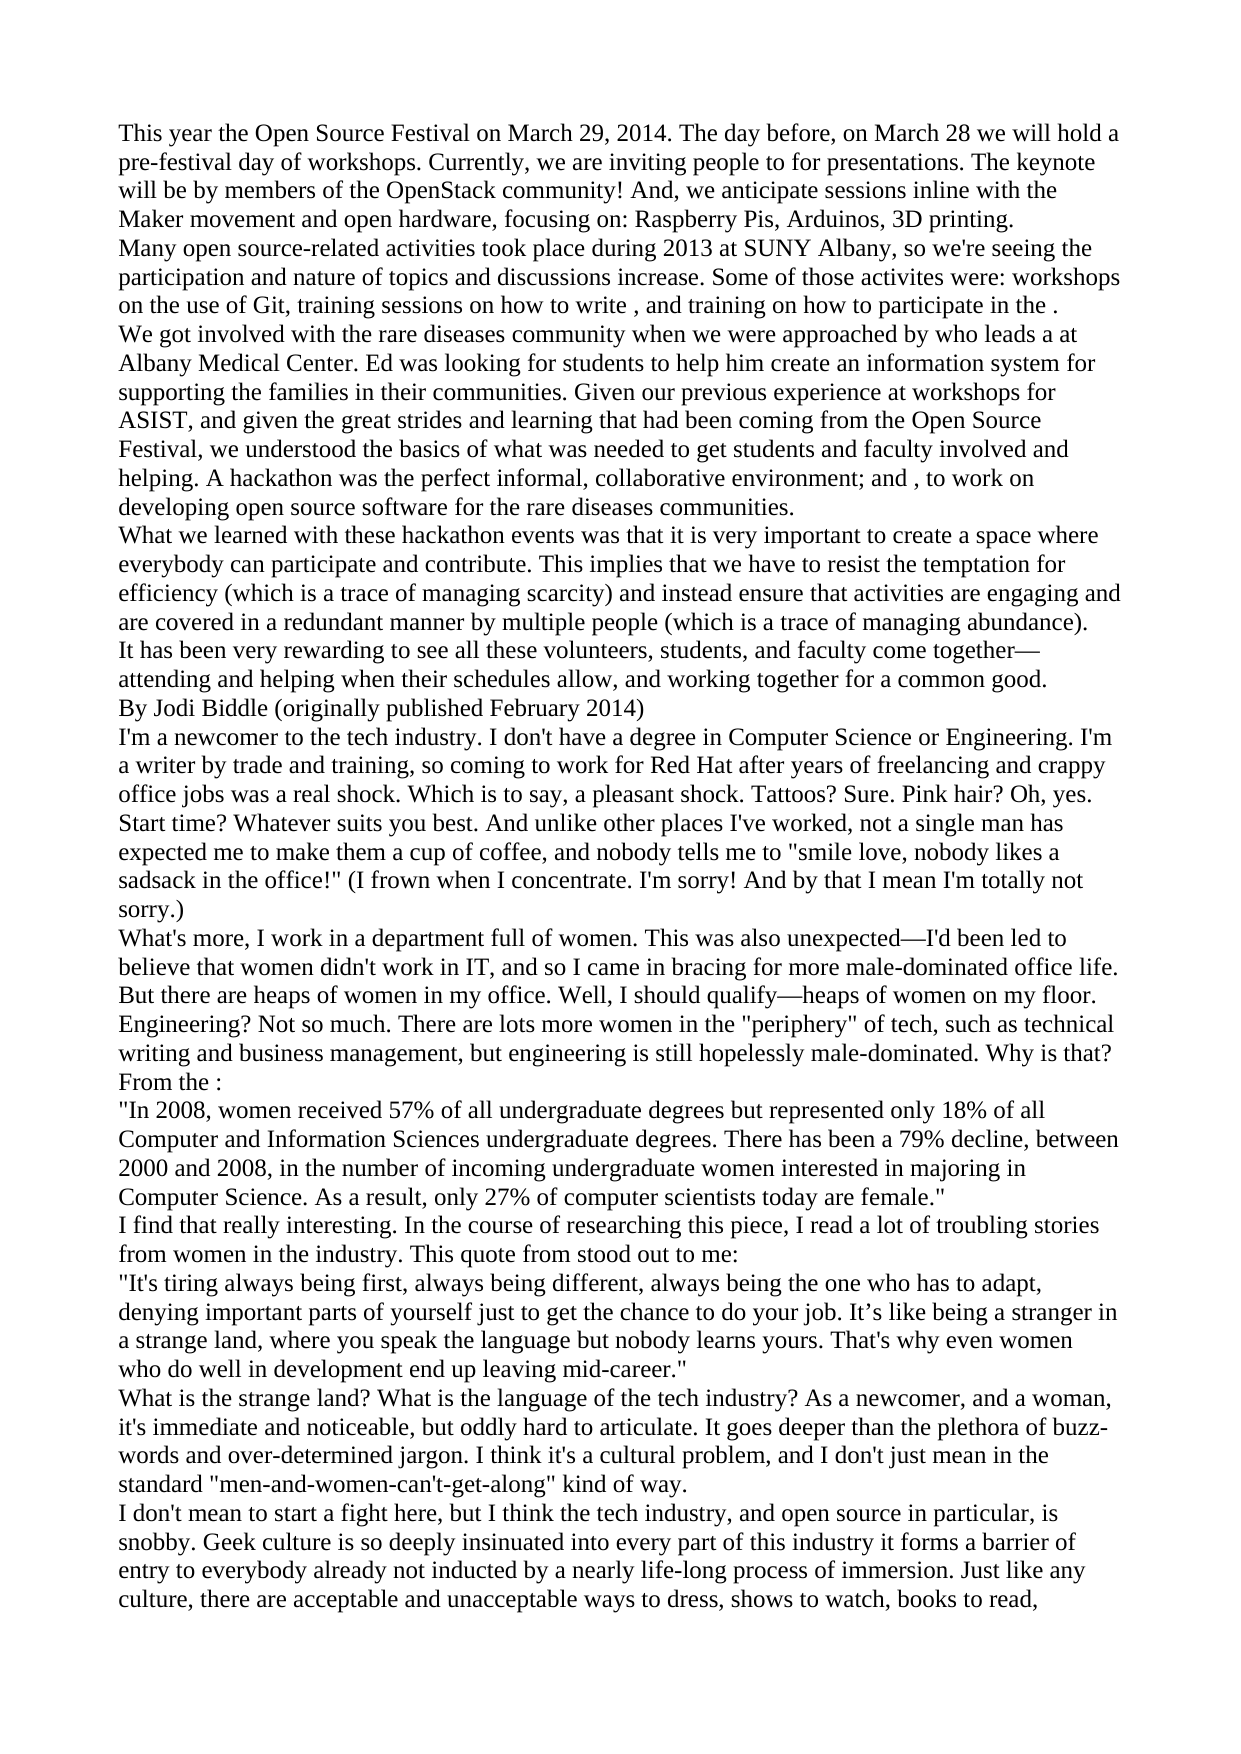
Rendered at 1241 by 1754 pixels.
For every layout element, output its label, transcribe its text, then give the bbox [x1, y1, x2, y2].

text I find that really interesting. In the course of researching this piece, I read a lot of troubling stories from women in the industry. This quote from stood out to me: [118, 1211, 1122, 1268]
text I'm a newcomer to the tech industry. I don't have a degree in Computer Science or Engineering. I'm a writer by trade and training, so coming to work for Red Hat after years of freelancing and crappy office jobs was a real shock. Which is to say, a pleasant shock. Tattoos? Sure. Pink hair? Oh, yes. Start time? Whatever suits you best. And unlike other places I've worked, not a single man has expected me to make them a cup of coffee, and nobody tells me to "smile love, nobody likes a sadsack in the office!" (I frown when I concentrate. I'm sorry! And by that I mean I'm totally not sorry.) [118, 722, 1122, 923]
text What is the strange land? What is the language of the tech industry? As a newcomer, and a woman, it's immediate and noticeable, but oddly hard to articulate. It goes deeper than the plethora of buzz-words and over-determined jargon. I think it's a cultural problem, and I don't just mean in the standard "men-and-women-can't-get-along" kind of way. [118, 1383, 1122, 1498]
text I don't mean to start a fight here, but I think the tech industry, and open source in particular, is snobby. Geek culture is so deeply insinuated into every part of this industry it forms a barrier of entry to everybody already not inducted by a nearly life-long process of immersion. Just like any culture, there are acceptable and unacceptable ways to dress, shows to watch, books to read, [118, 1498, 1122, 1613]
text "It's tiring always being first, always being different, always being the one who has to adapt, denying important parts of yourself just to get the chance to do your job. It’s like being a stranger in a strange land, where you speak the language but nobody learns yours. That's why even women who do well in development end up leaving mid-career." [118, 1268, 1122, 1383]
text What's more, I work in a department full of women. This was also unexpected—I'd been led to believe that women didn't work in IT, and so I came in bracing for more male-dominated office life. But there are heaps of women in my office. Well, I should qualify—heaps of women on my floor. Engineering? Not so much. There are lots more women in the "periphery" of tech, such as technical writing and business management, but engineering is still hopelessly male-dominated. Why is that? [118, 923, 1122, 1067]
text It has been very rewarding to see all these volunteers, students, and faculty come together—attending and helping when their schedules allow, and working together for a common good. [118, 636, 1122, 693]
text By Jodi Biddle (originally published February 2014) [118, 693, 1122, 722]
text From the : [118, 1067, 1122, 1096]
text "In 2008, women received 57% of all undergraduate degrees but represented only 18% of all Computer and Information Sciences undergraduate degrees. There has been a 79% decline, between 2000 and 2008, in the number of incoming undergraduate women interested in majoring in Computer Science. As a result, only 27% of computer scientists today are female." [118, 1096, 1122, 1211]
text What we learned with these hackathon events was that it is very important to create a space where everybody can participate and contribute. This implies that we have to resist the temptation for efficiency (which is a trace of managing scarcity) and instead ensure that activities are engaging and are covered in a redundant manner by multiple people (which is a trace of managing abundance). [118, 521, 1122, 636]
text This year the Open Source Festival on March 29, 2014. The day before, on March 28 we will hold a pre-festival day of workshops. Currently, we are inviting people to for presentations. The keynote will be by members of the OpenStack community! And, we anticipate sessions inline with the Maker movement and open hardware, focusing on: Raspberry Pis, Arduinos, 3D printing. [118, 118, 1122, 233]
text Many open source-related activities took place during 2013 at SUNY Albany, so we're seeing the participation and nature of topics and discussions increase. Some of those activites were: workshops on the use of Git, training sessions on how to write , and training on how to participate in the . [118, 233, 1122, 319]
text We got involved with the rare diseases community when we were approached by who leads a at Albany Medical Center. Ed was looking for students to help him create an information system for supporting the families in their communities. Given our previous experience at workshops for ASIST, and given the great strides and learning that had been coming from the Open Source Festival, we understood the basics of what was needed to get students and faculty involved and helping. A hackathon was the perfect informal, collaborative environment; and , to work on developing open source software for the rare diseases communities. [118, 319, 1122, 521]
